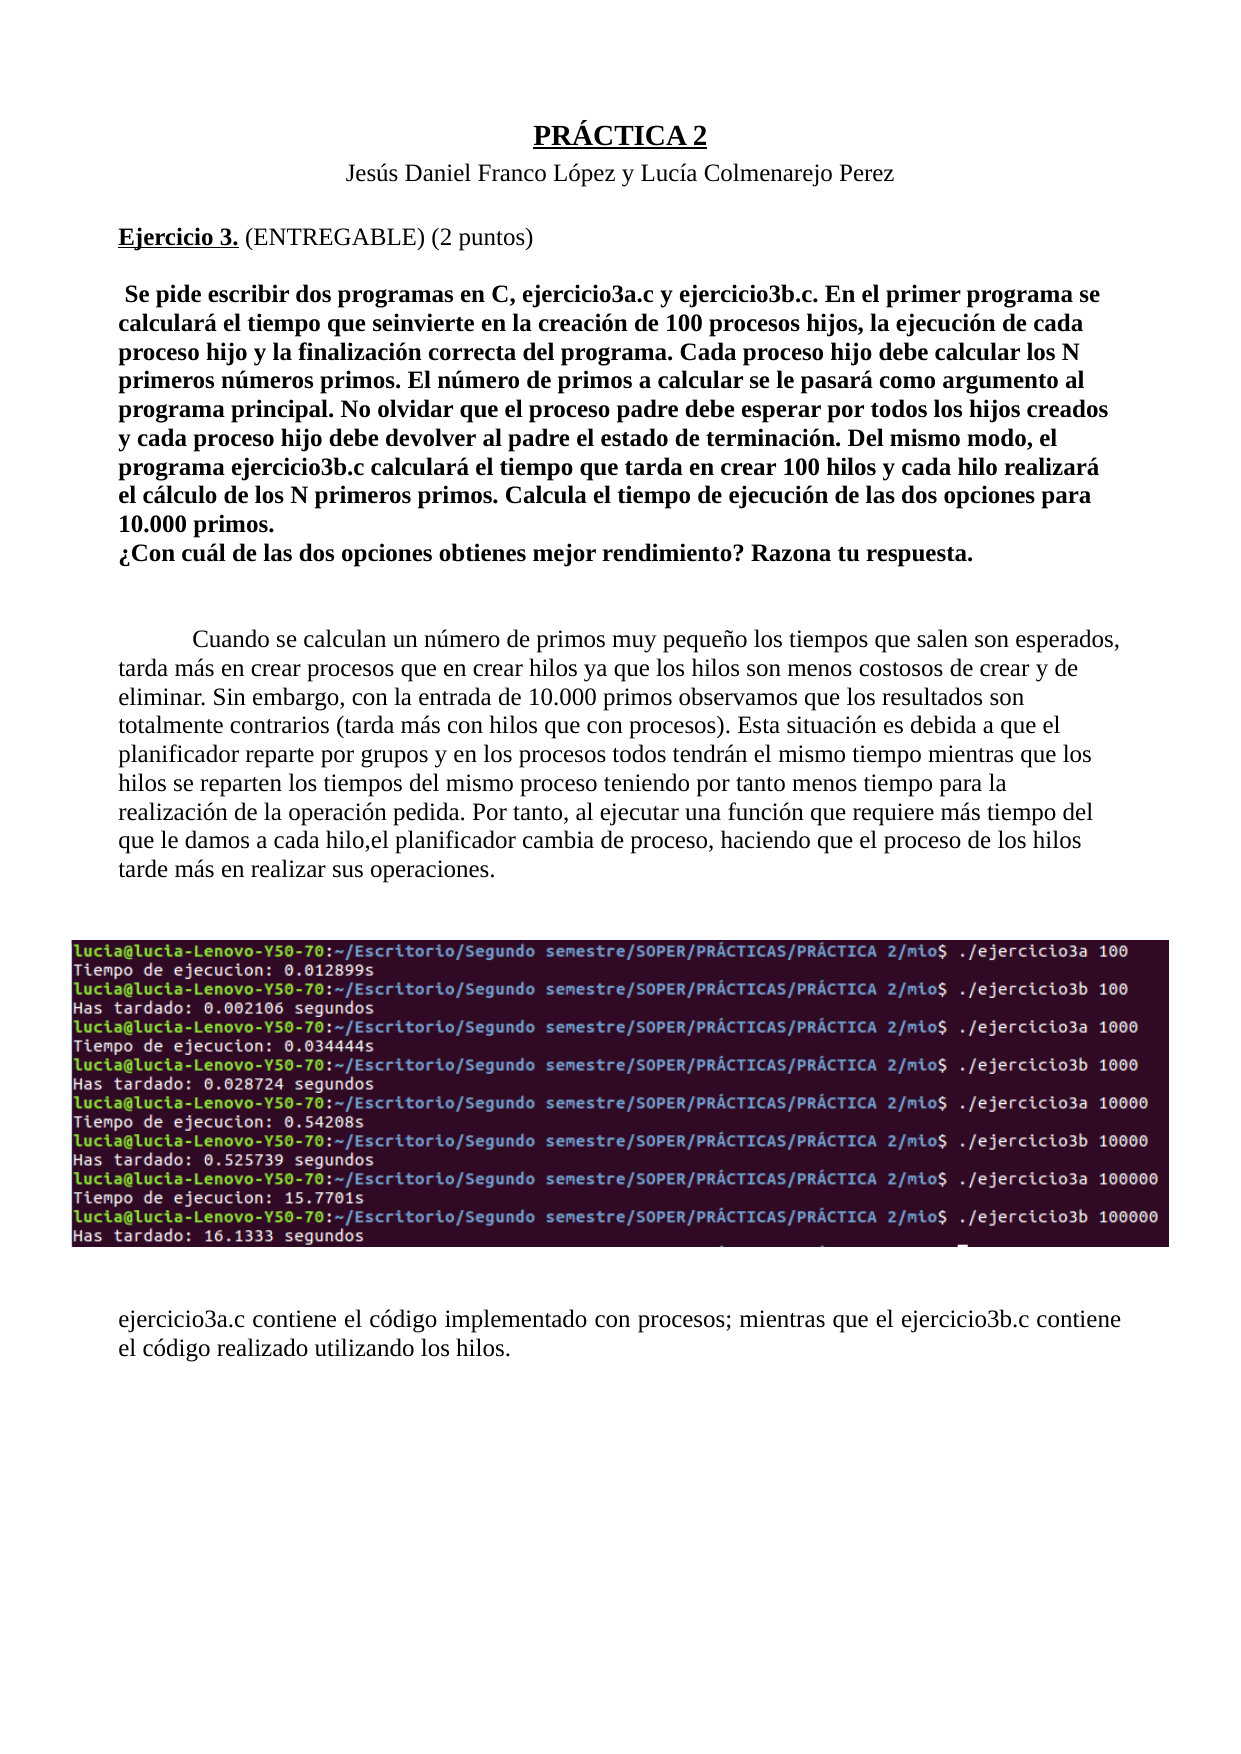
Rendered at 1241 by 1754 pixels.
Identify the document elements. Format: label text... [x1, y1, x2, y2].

text Se pide escribir dos programas en C, ejercicio3a.c y ejercicio3b.c. En el primer programa se calculará el tiempo que seinvierte en la creación de 100 procesos hijos, la ejecución de cada proceso hijo y la finalización correcta del programa. Cada proceso hijo debe calcular los N primeros números primos. El número de primos a calcular se le pasará como argumento al programa principal. No olvidar que el proceso padre debe esperar por todos los hijos creados y cada proceso hijo debe devolver al padre el estado de terminación. Del mismo modo, el programa ejercicio3b.c calculará el tiempo que tarda en crear 100 hilos y cada hilo realizará el cálculo de los N primeros primos. Calcula el tiempo de ejecución de las dos opciones para 10.000 primos. [118, 279, 1122, 538]
text Cuando se calculan un número de primos muy pequeño los tiempos que salen son esperados, tarda más en crear procesos que en crear hilos ya que los hilos son menos costosos de crear y de eliminar. Sin embargo, con la entrada de 10.000 primos observamos que los resultados son totalmente contrarios (tarda más con hilos que con procesos). Esta situación es debida a que el planificador reparte por grupos y en los procesos todos tendrán el mismo tiempo mientras que los hilos se reparten los tiempos del mismo proceso teniendo por tanto menos tiempo para la realización de la operación pedida. Por tanto, al ejecutar una función que requiere más tiempo del que le damos a cada hilo,el planificador cambia de proceso, haciendo que el proceso de los hilos tarde más en realizar sus operaciones. [118, 624, 1122, 883]
text ejercicio3a.c contiene el código implementado con procesos; mientras que el ejercicio3b.c contiene el código realizado utilizando los hilos. [118, 1304, 1122, 1362]
text PRÁCTICA 2 [118, 118, 1122, 152]
text ¿Con cuál de las dos opciones obtienes mejor rendimiento? Razona tu respuesta. [118, 538, 1122, 567]
text Jesús Daniel Franco López y Lucía Colmenarejo Perez [118, 158, 1122, 187]
picture [71, 940, 1169, 1247]
text Ejercicio 3. (ENTREGABLE) (2 puntos) [118, 222, 1122, 250]
